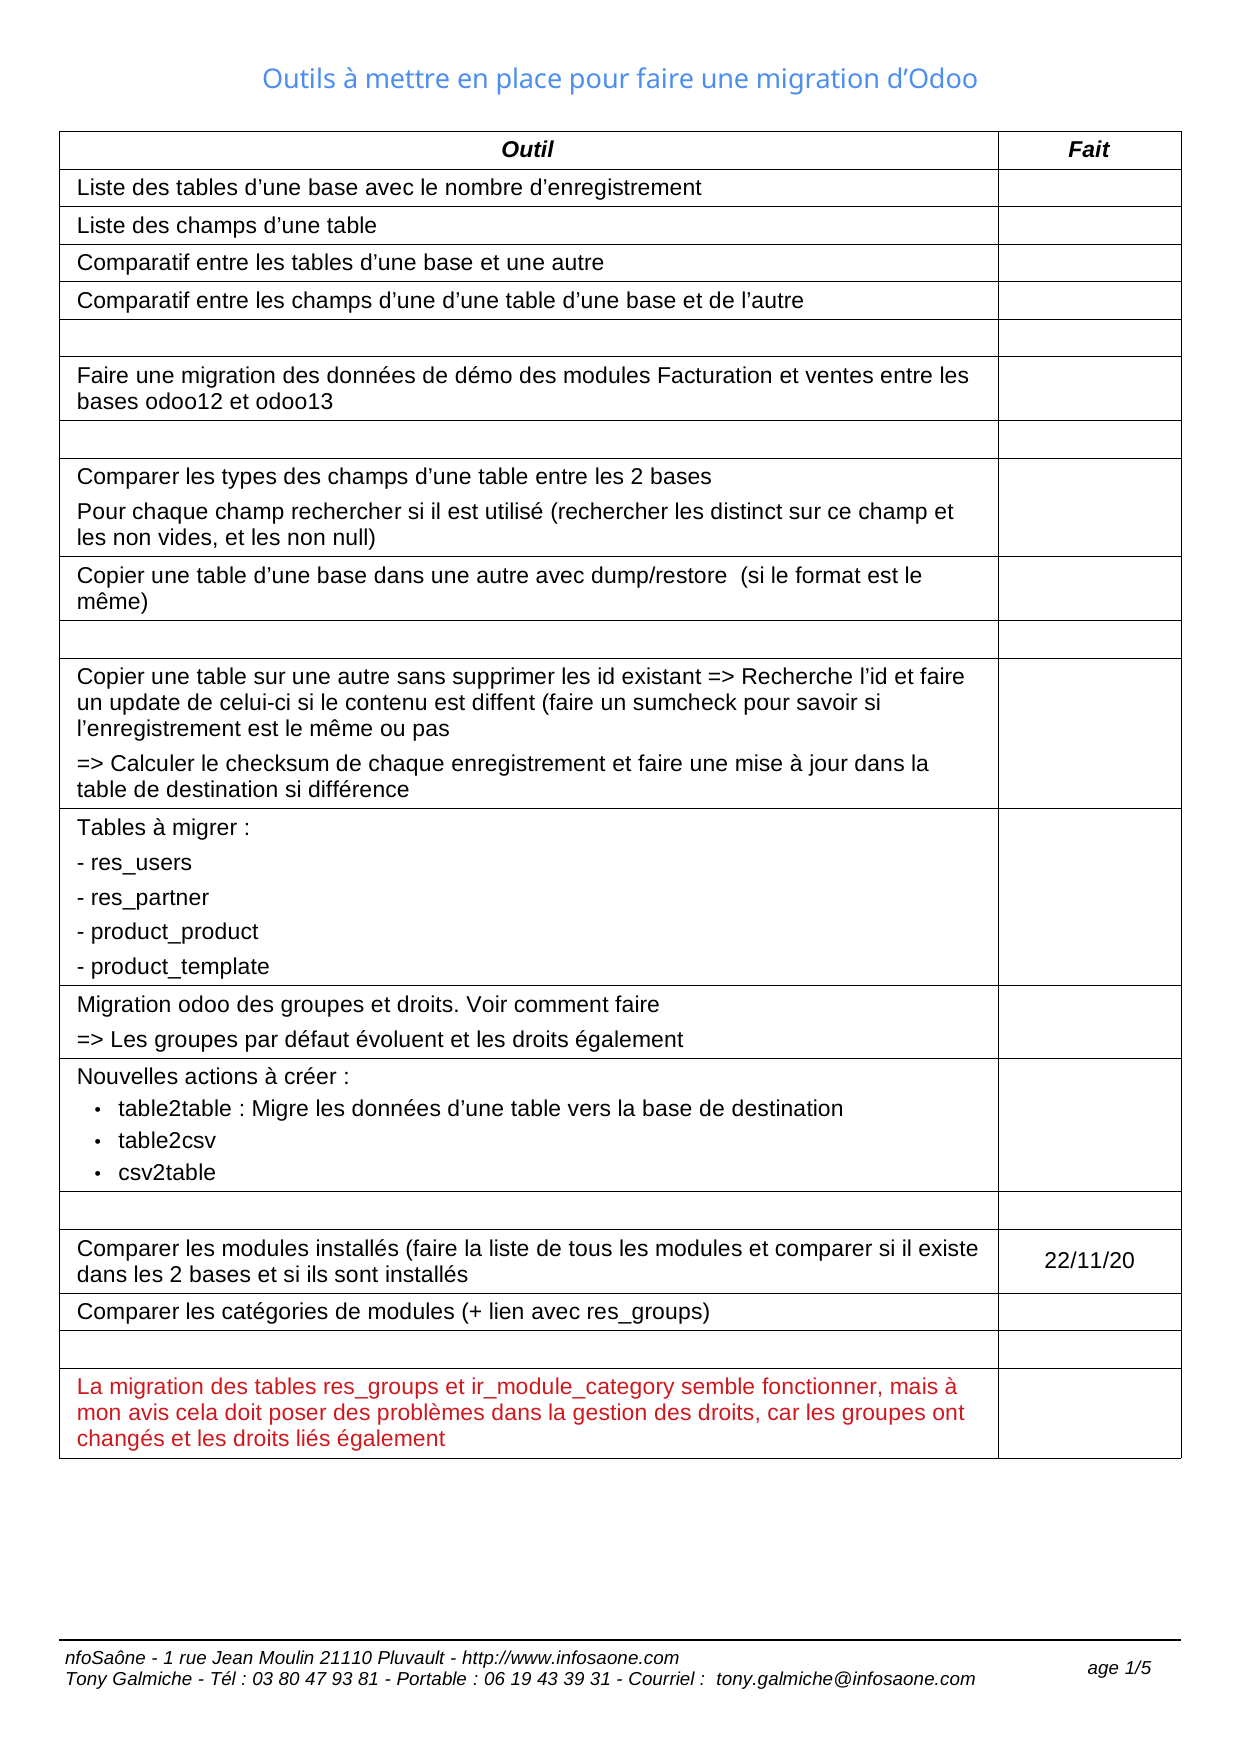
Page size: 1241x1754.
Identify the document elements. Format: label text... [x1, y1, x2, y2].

table_cell Comparer les types des champs d’une table entre les 2 bases Pour chaque champ rechercher si il est utilisé (rechercher les distinct sur ce champ et les non vides, et les non null) [60, 459, 998, 556]
table_cell Liste des tables d’une base avec le nombre d’enregistrement [60, 170, 998, 206]
table_cell Liste des champs d’une table [60, 207, 998, 244]
table_cell Nouvelles actions à créer : table2table : Migre les données d’une table vers la base de destination table2csv csv2table [60, 1059, 998, 1191]
table_cell Comparatif entre les tables d’une base et une autre [60, 245, 998, 281]
table_cell [999, 282, 1181, 319]
table_cell [60, 1331, 998, 1368]
table_cell [60, 320, 998, 356]
table_cell [999, 659, 1181, 808]
table_cell [999, 245, 1181, 281]
table_cell [60, 421, 998, 458]
table_cell Comparatif entre les champs d’une d’une table d’une base et de l’autre [60, 282, 998, 319]
table_cell Copier une table d’une base dans une autre avec dump/restore (si le format est le même) [60, 557, 998, 620]
table_cell [999, 170, 1181, 206]
table_cell [999, 1369, 1181, 1458]
table_cell [999, 557, 1181, 620]
table_cell [999, 207, 1181, 244]
table_cell Comparer les catégories de modules (+ lien avec res_groups) [60, 1294, 998, 1330]
table_cell [999, 1192, 1181, 1229]
table_header Fait [999, 132, 1181, 169]
table_cell Faire une migration des données de démo des modules Facturation et ventes entre les bases odoo12 et odoo13 [60, 357, 998, 420]
table_cell Tables à migrer : - res_users - res_partner - product_product - product_template [60, 809, 998, 985]
table_cell 22/11/20 [999, 1230, 1181, 1293]
table_cell [999, 1059, 1181, 1191]
table_cell La migration des tables res_groups et ir_module_category semble fonctionner, mais à mon avis cela doit poser des problèmes dans la gestion des droits, car les groupes ont changés et les droits liés également [60, 1369, 998, 1458]
table_cell [999, 1294, 1181, 1330]
table_cell Comparer les modules installés (faire la liste de tous les modules et comparer si il existe dans les 2 bases et si ils sont installés [60, 1230, 998, 1293]
table_cell [999, 621, 1181, 658]
table_cell Migration odoo des groupes et droits. Voir comment faire => Les groupes par défaut évoluent et les droits également [60, 986, 998, 1058]
table_cell [999, 459, 1181, 556]
table_cell [999, 1331, 1181, 1368]
table_cell Copier une table sur une autre sans supprimer les id existant => Recherche l’id et faire un update de celui-ci si le contenu est diffent (faire un sumcheck pour savoir si l’enregistrement est le même ou pas => Calculer le checksum de chaque enregistrement et faire une mise à jour dans la table de destination si différence [60, 659, 998, 808]
table_cell [999, 809, 1181, 985]
table_cell [999, 986, 1181, 1058]
table_cell [60, 1192, 998, 1229]
table_header Outil [60, 132, 998, 169]
text Outils à mettre en place pour faire une migration d’Odoo [59, 59, 1181, 96]
table_cell [60, 621, 998, 658]
table_cell [999, 357, 1181, 420]
table_cell [999, 421, 1181, 458]
table_cell [999, 320, 1181, 356]
